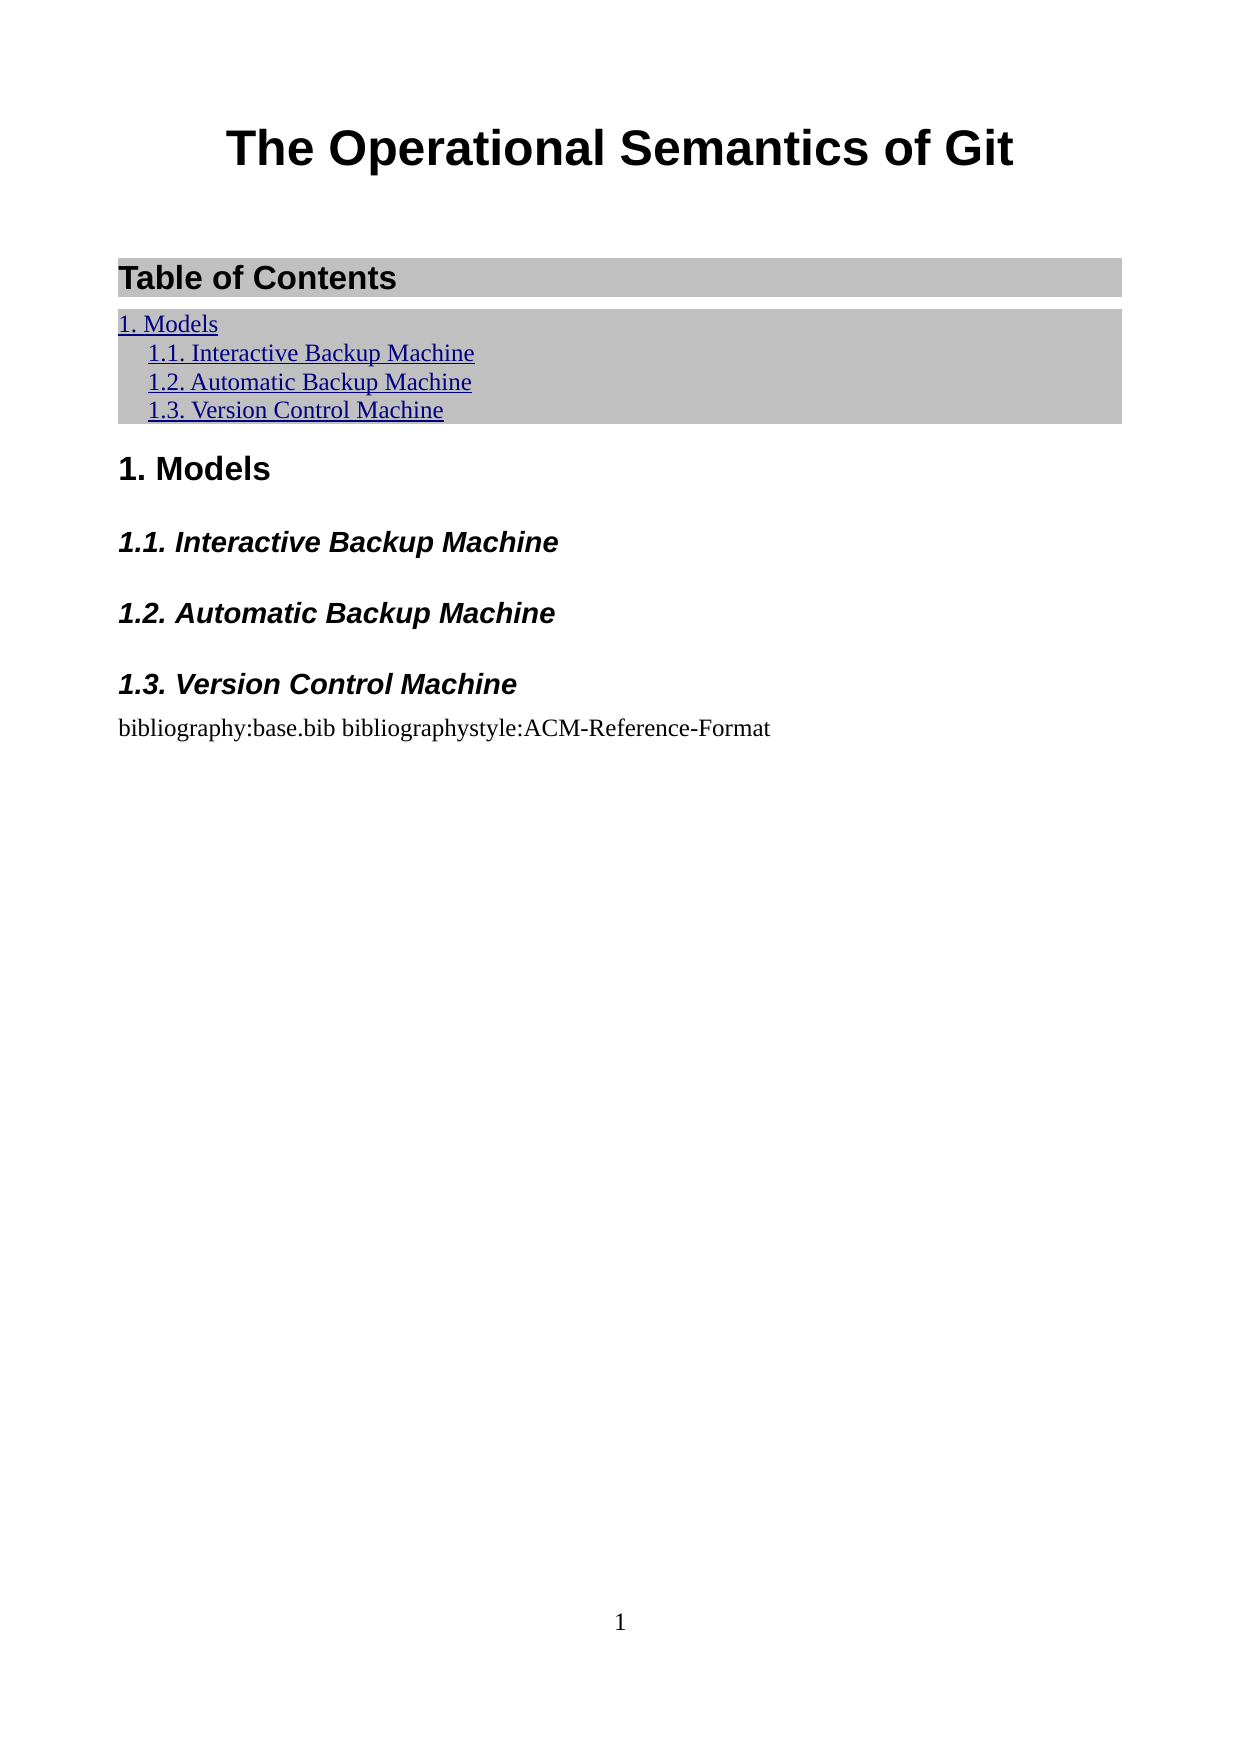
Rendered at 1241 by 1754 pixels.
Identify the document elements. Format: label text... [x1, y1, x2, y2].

subtitle Interactive Backup Machine [118, 525, 1122, 559]
subtitle Table of Contents [118, 258, 1122, 297]
subtitle Models [118, 449, 1122, 488]
subtitle Version Control Machine [118, 667, 1122, 701]
title The Operational Semantics of Git [118, 118, 1122, 176]
text 1. Models [118, 309, 1122, 338]
text 1.2. Automatic Backup Machine [148, 367, 1122, 395]
text 1.3. Version Control Machine [148, 395, 1122, 424]
subtitle Automatic Backup Machine [118, 596, 1122, 630]
text 1.1. Interactive Backup Machine [148, 338, 1122, 367]
text bibliography:base.bib bibliographystyle:ACM-Reference-Format [118, 713, 1122, 742]
